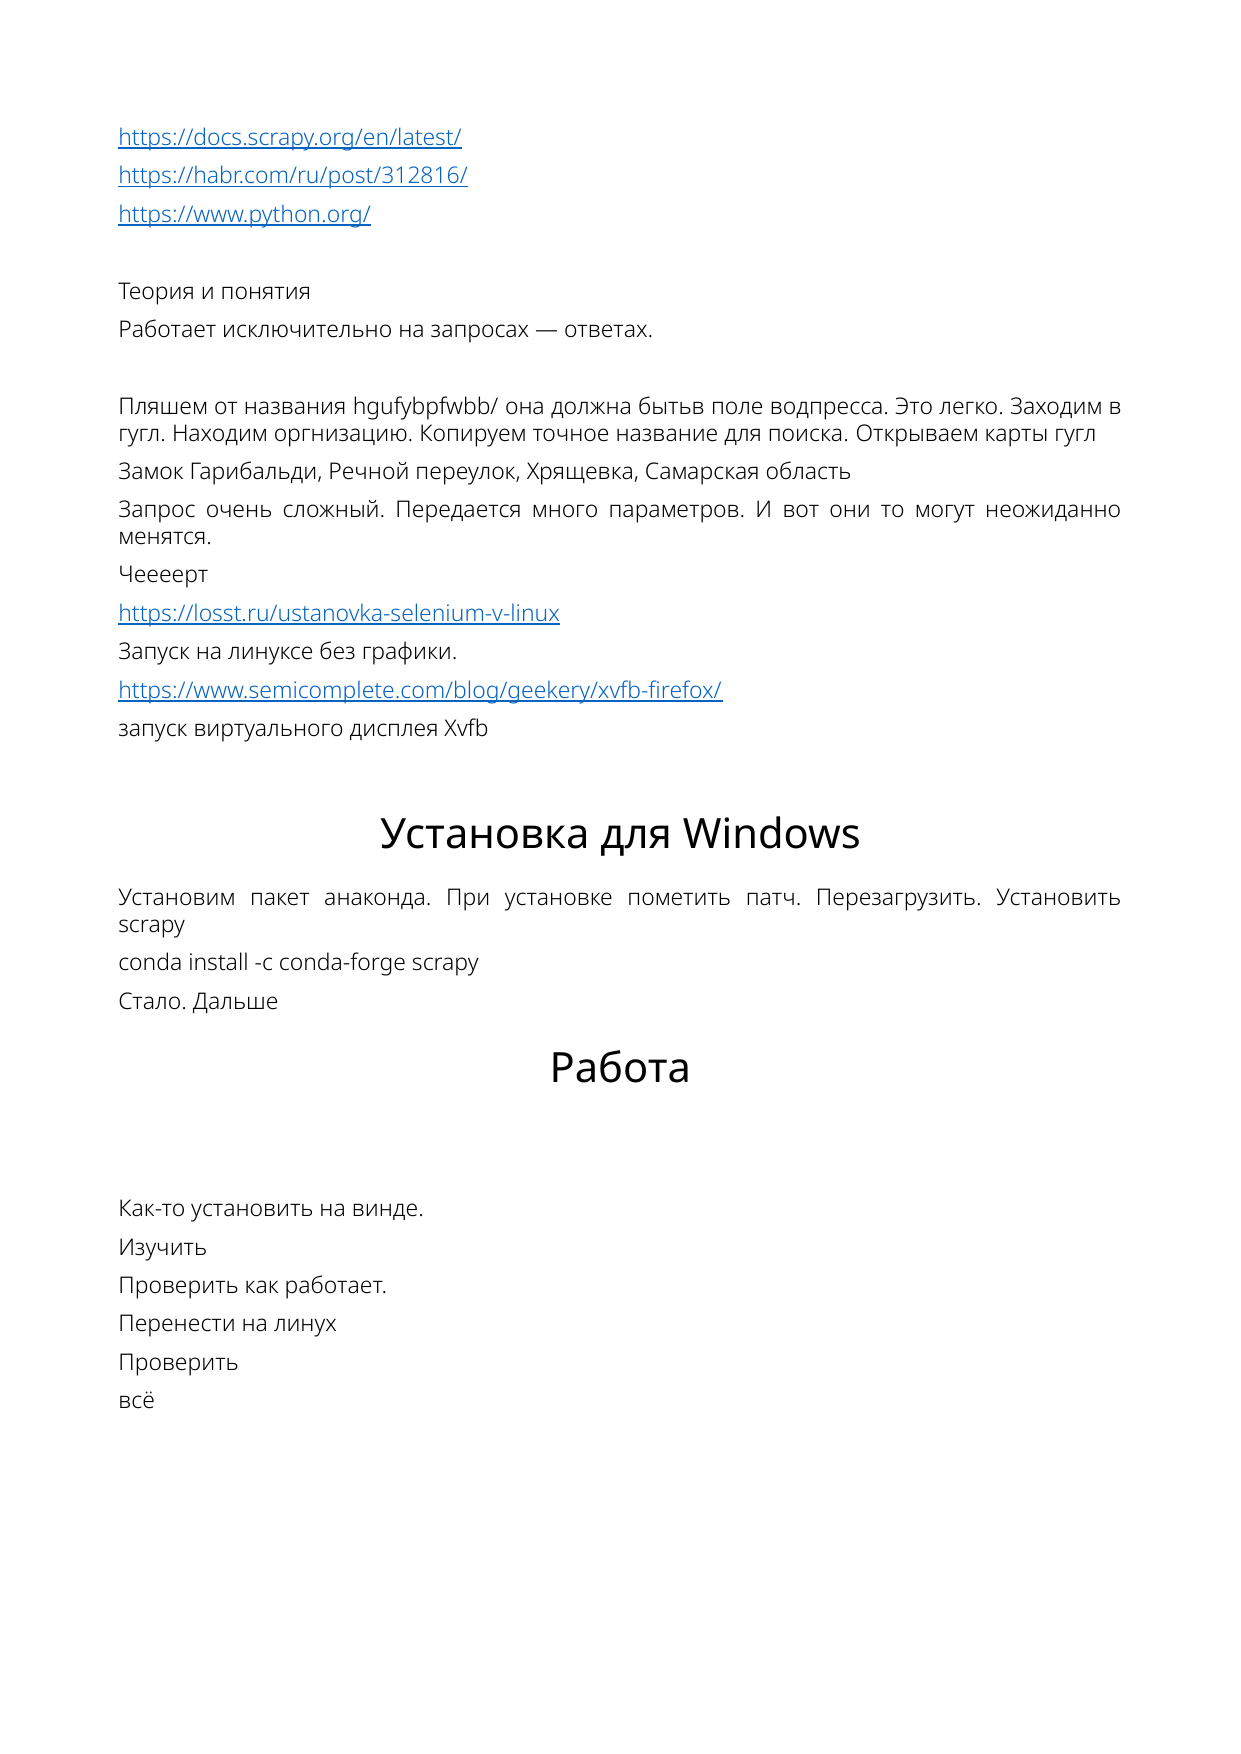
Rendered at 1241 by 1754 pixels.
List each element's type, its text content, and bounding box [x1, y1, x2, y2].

text https://habr.com/ru/post/312816/ [118, 162, 1122, 189]
text Проверить как работает. [118, 1272, 1122, 1299]
text https://docs.scrapy.org/en/latest/ [118, 124, 1122, 151]
text Теория и понятия [118, 278, 1122, 304]
text Чеееерт [118, 562, 1122, 588]
text Замок Гарибальди, Речной переулок, Хрящевка, Самарская область [118, 458, 1122, 485]
subtitle Установка для Windows [118, 804, 1122, 861]
text https://www.semicomplete.com/blog/geekery/xvfb-firefox/ [118, 677, 1122, 703]
text Перенести на линух [118, 1311, 1122, 1337]
subtitle Работа [118, 1038, 1122, 1095]
text Работает исключительно на запросах — ответах. [118, 316, 1122, 343]
text https://www.python.org/ [118, 201, 1122, 227]
text всё [118, 1387, 1122, 1414]
text Проверить [118, 1349, 1122, 1376]
text Запрос очень сложный. Передается много параметров. И вот они то могут неожиданно менятся. [118, 497, 1122, 550]
text Пляшем от названия hgufybpfwbb/ она должна бытьв поле водпресса. Это легко. Заходим в гугл. Находим оргнизацию. Копируем точное название для поиска. Открываем карты гугл [118, 393, 1122, 446]
text Изучить [118, 1234, 1122, 1260]
text Установим пакет анаконда. При установке пометить патч. Перезагрузить. Установить scrapy [118, 884, 1122, 937]
text Запуск на линуксе без графики. [118, 638, 1122, 665]
text Стало. Дальше [118, 988, 1122, 1014]
text https://losst.ru/ustanovka-selenium-v-linux [118, 600, 1122, 627]
text запуск виртуального дисплея Xvfb [118, 715, 1122, 742]
text Как-то установить на винде. [118, 1195, 1122, 1222]
text conda install -c conda-forge scrapy [118, 949, 1122, 976]
